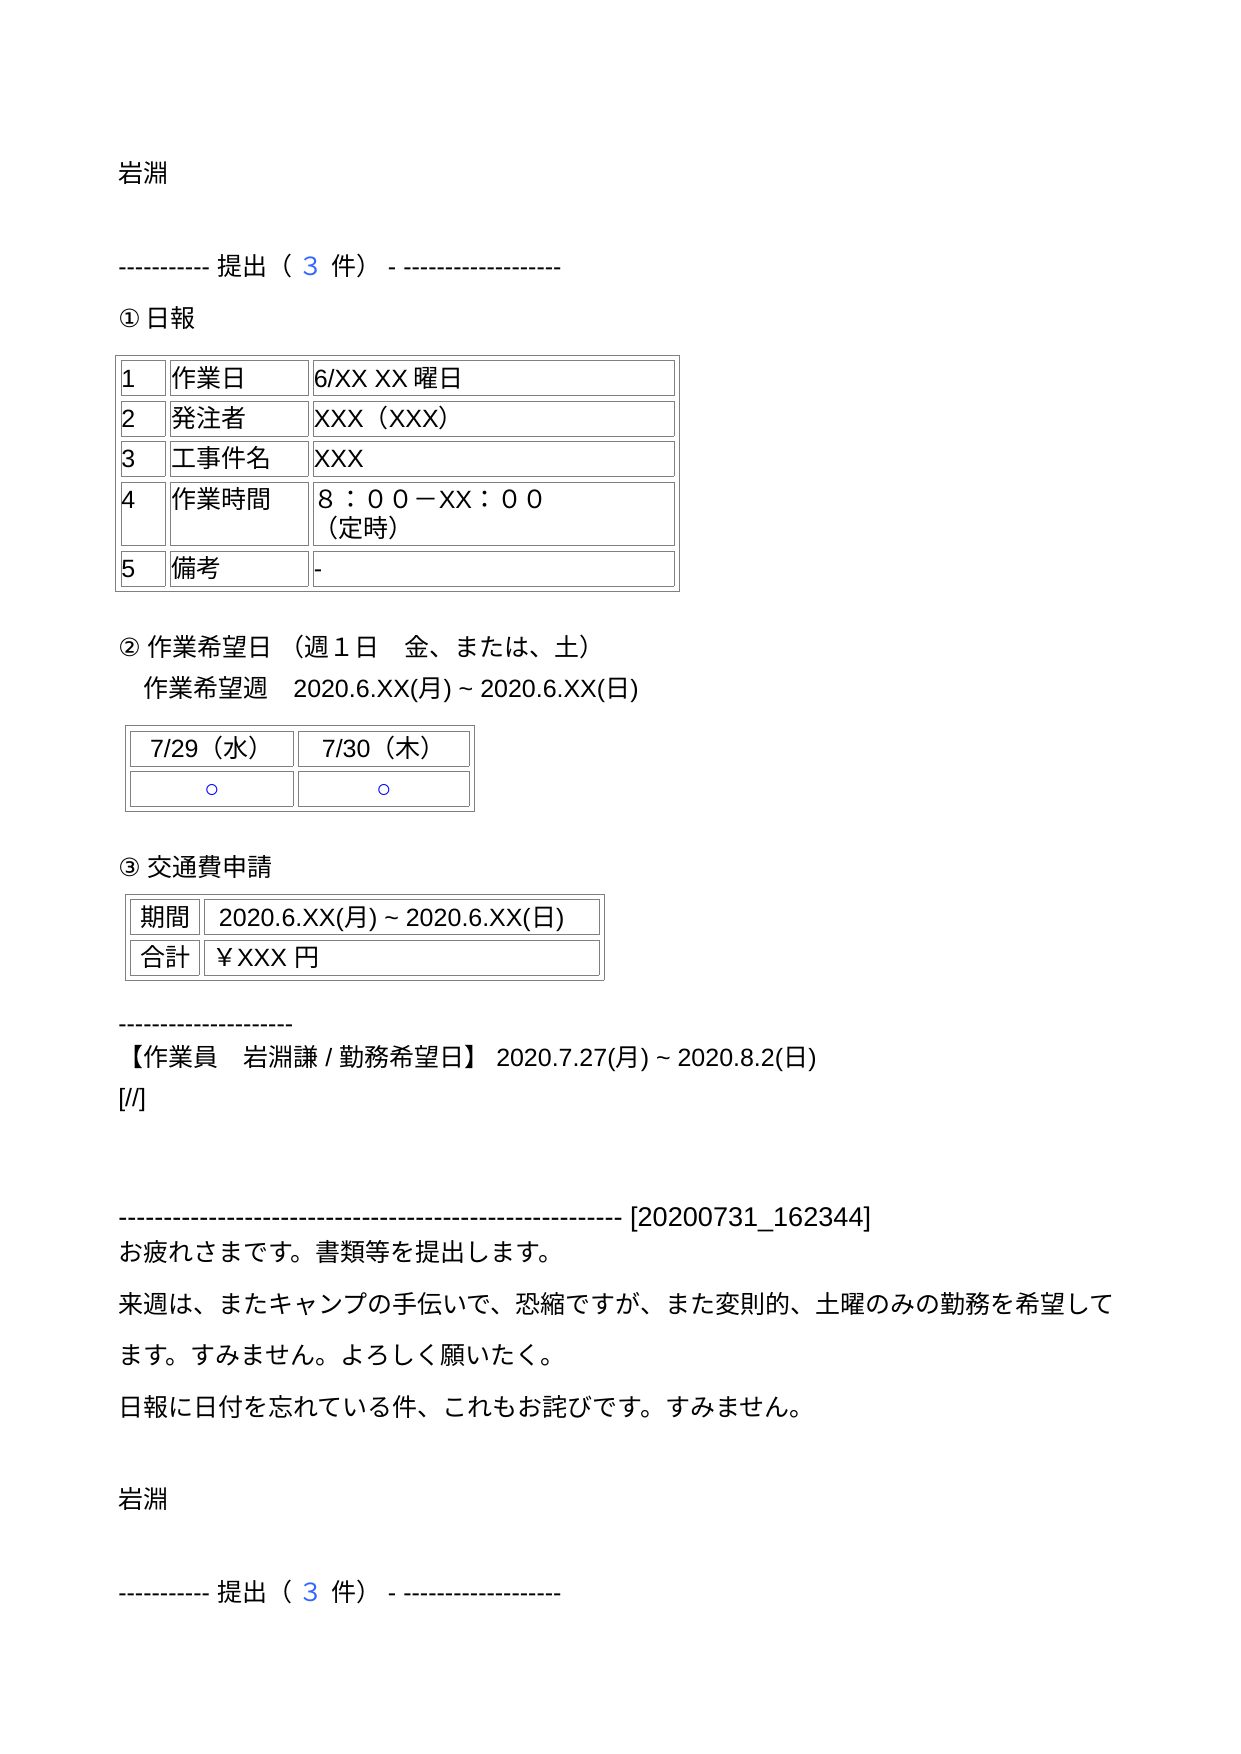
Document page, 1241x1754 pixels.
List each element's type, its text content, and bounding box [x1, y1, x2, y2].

table_header 期間 [128, 895, 202, 934]
table_header 7/29（水） [128, 726, 296, 766]
table_cell ￥XXX 円 [202, 934, 602, 975]
table_cell ○ [128, 766, 296, 806]
table_cell ○ [296, 766, 471, 806]
table_cell 発注者 [168, 395, 310, 436]
table_cell 工事件名 [168, 436, 310, 476]
text お疲れさまです。書類等を提出します。 [118, 1238, 1122, 1267]
table_header 2020.6.XX(月) ~ 2020.6.XX(日) [202, 895, 602, 934]
table_header 作業日 [168, 356, 310, 395]
table_cell 備考 [168, 545, 310, 586]
text 岩淵 [118, 159, 1122, 188]
table_cell XXX [310, 436, 677, 476]
table_cell ８：００－XX：００ （定時） [310, 476, 677, 545]
table_cell 合計 [128, 934, 202, 975]
text -------------------------------------------------------- [20200731_162344] [118, 1201, 1122, 1232]
text ③ 交通費申請 [118, 853, 1122, 881]
table_cell 5 [118, 545, 168, 586]
text 作業希望週 2020.6.XX(月) ~ 2020.6.XX(日) [118, 674, 1122, 702]
table_cell 3 [118, 436, 168, 476]
text ----------- 提出（ ３ 件） - ------------------- [118, 252, 1122, 281]
table_header 6/XX XX曜日 [310, 356, 677, 395]
table_cell - [314, 552, 674, 586]
table_cell 作業時間 [168, 476, 310, 545]
text ----------- 提出（ ３ 件） - ------------------- [118, 1578, 1122, 1607]
table_header 1 [118, 356, 168, 395]
text 日報に日付を忘れている件、これもお詫びです。すみません。 [118, 1393, 1122, 1421]
table_header 7/30（木） [296, 726, 471, 766]
table_cell XXX（XXX） [310, 395, 677, 436]
table_cell - [310, 545, 677, 586]
text --------------------- [118, 1009, 1122, 1038]
text ② 作業希望日 （週１日 金、または、土） [118, 632, 1122, 661]
text 来週は、またキャンプの手伝いで、恐縮ですが、また変則的、土曜のみの勤務を希望してます。すみません。よろしく願いたく。 [118, 1290, 1122, 1370]
text 岩淵 [118, 1485, 1122, 1514]
text [//] [118, 1083, 1122, 1112]
text 【作業員 岩淵謙 / 勤務希望日】 2020.7.27(月) ~ 2020.8.2(日) [118, 1043, 1122, 1072]
text ①日報 [118, 303, 1122, 332]
table_cell 2 [118, 395, 168, 436]
table_cell 4 [118, 476, 168, 545]
